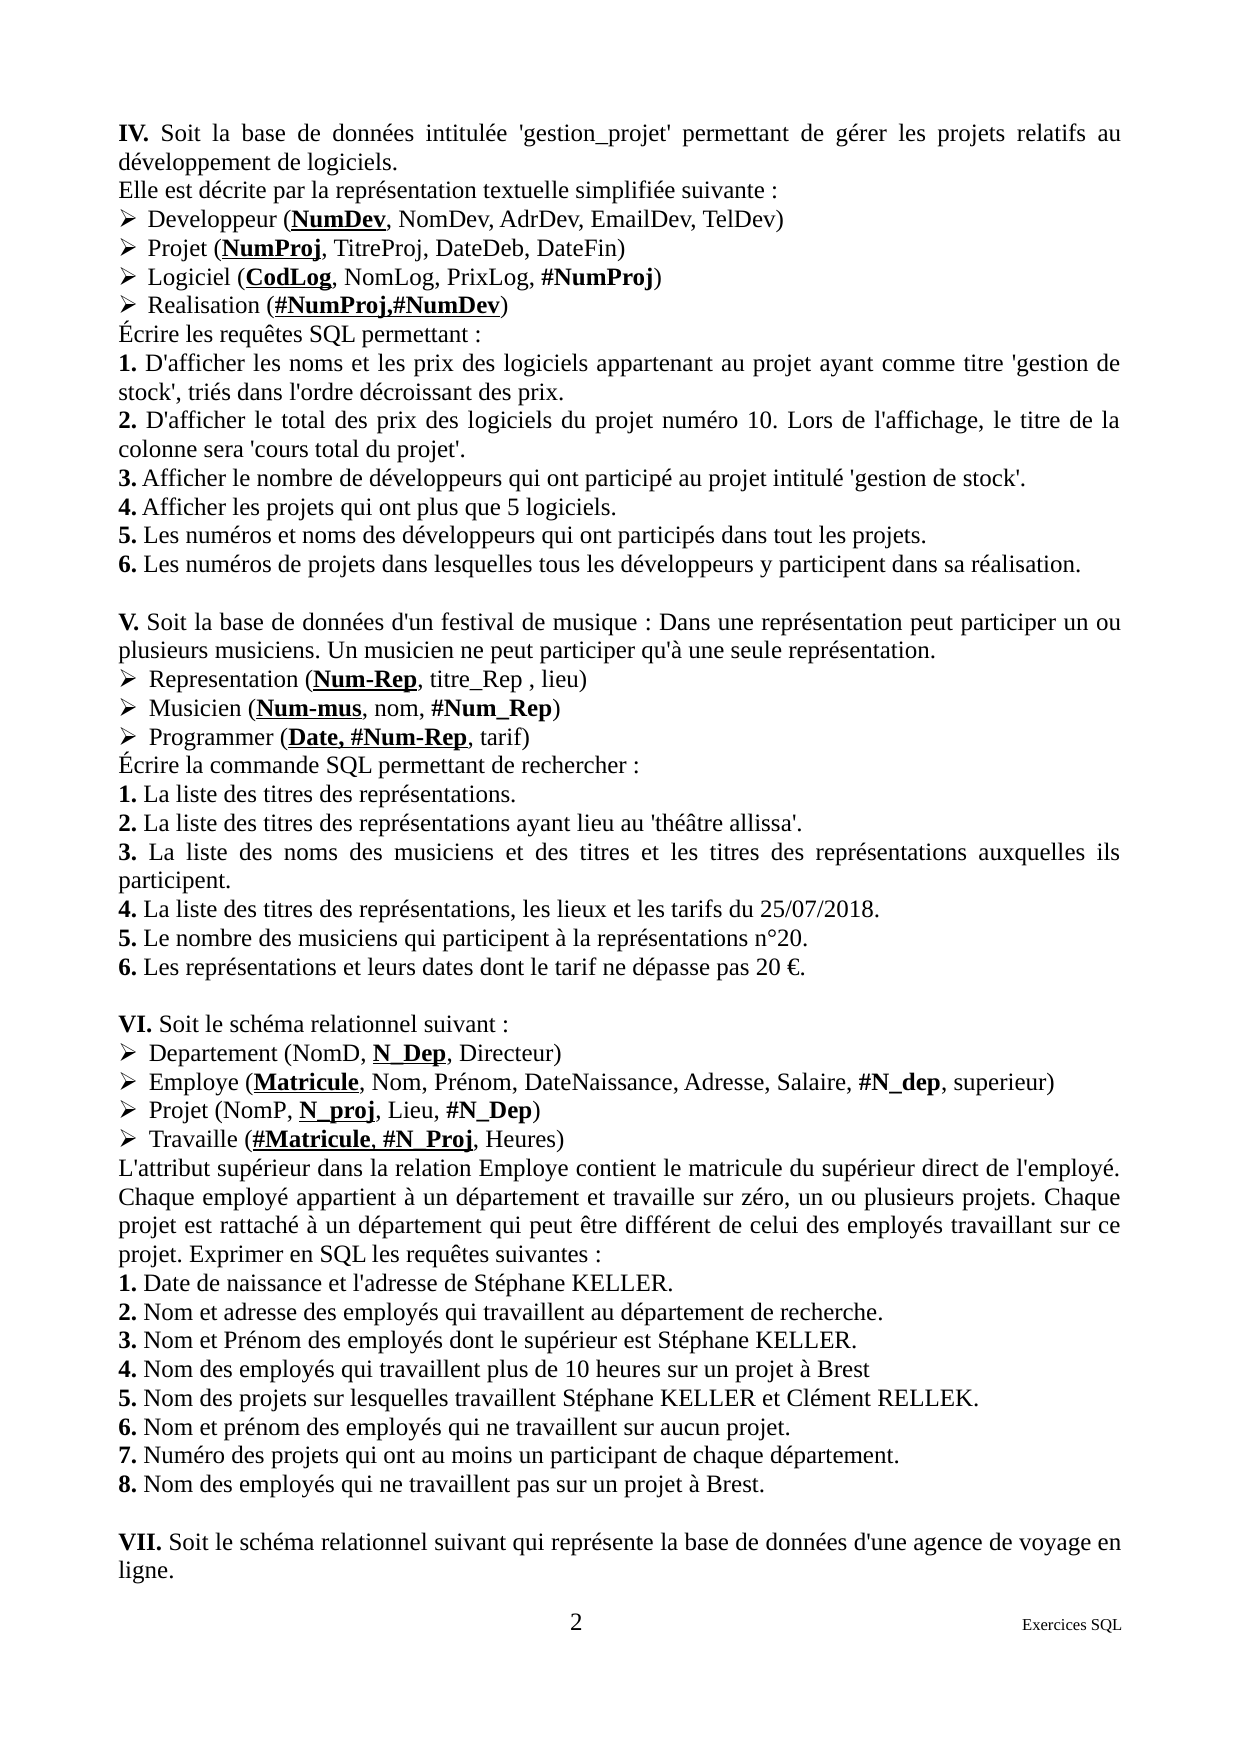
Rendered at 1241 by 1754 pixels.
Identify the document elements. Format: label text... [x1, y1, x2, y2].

text 4. Nom des employés qui travaillent plus de 10 heures sur un projet à Brest [118, 1354, 1122, 1383]
text 4. Afficher les projets qui ont plus que 5 logiciels. [118, 492, 1122, 521]
text 3. La liste des noms des musiciens et des titres et les titres des représentations auxquelles ils participent. [118, 837, 1122, 894]
list Realisation (#NumProj,#NumDev) [118, 291, 1122, 319]
text 6. Les représentations et leurs dates dont le tarif ne dépasse pas 20 €. [118, 952, 1122, 981]
text 1. Date de naissance et l'adresse de Stéphane KELLER. [118, 1268, 1122, 1297]
text 6. Nom et prénom des employés qui ne travaillent sur aucun projet. [118, 1412, 1122, 1441]
text Elle est décrite par la représentation textuelle simplifiée suivante : [118, 176, 1122, 204]
text 2. La liste des titres des représentations ayant lieu au 'théâtre allissa'. [118, 808, 1122, 837]
text 4. La liste des titres des représentations, les lieux et les tarifs du 25/07/2018. [118, 894, 1122, 923]
text 2. D'afficher le total des prix des logiciels du projet numéro 10. Lors de l'affichage, le titre de la colonne sera 'cours total du projet'. [118, 406, 1122, 463]
text 5. Le nombre des musiciens qui participent à la représentations n°20. [118, 923, 1122, 952]
text Écrire la commande SQL permettant de rechercher : [118, 751, 1122, 779]
list Representation (Num-Rep, titre_Rep , lieu) [118, 664, 1122, 693]
text 1. D'afficher les noms et les prix des logiciels appartenant au projet ayant comme titre 'gestion de stock', triés dans l'ordre décroissant des prix. [118, 348, 1122, 406]
text 2. Nom et adresse des employés qui travaillent au département de recherche. [118, 1297, 1122, 1326]
text IV. Soit la base de données intitulée 'gestion_projet' permettant de gérer les projets relatifs au développement de logiciels. [118, 118, 1122, 176]
text V. Soit la base de données d'un festival de musique : Dans une représentation peut participer un ou plusieurs musiciens. Un musicien ne peut participer qu'à une seule représentation. [118, 607, 1122, 664]
text 5. Les numéros et noms des développeurs qui ont participés dans tout les projets. [118, 521, 1122, 549]
text VI. Soit le schéma relationnel suivant : [118, 1009, 1122, 1038]
list Musicien (Num-mus, nom, #Num_Rep) [118, 693, 1122, 722]
list Developpeur (NumDev, NomDev, AdrDev, EmailDev, TelDev) [118, 204, 1122, 233]
text VII. Soit le schéma relationnel suivant qui représente la base de données d'une agence de voyage en ligne. [118, 1527, 1122, 1584]
text 7. Numéro des projets qui ont au moins un participant de chaque département. [118, 1441, 1122, 1469]
text 5. Nom des projets sur lesquelles travaillent Stéphane KELLER et Clément RELLEK. [118, 1383, 1122, 1412]
list Travaille (#Matricule, #N_Proj, Heures) [118, 1124, 1122, 1153]
list Projet (NomP, N_proj, Lieu, #N_Dep) [118, 1096, 1122, 1124]
list Projet (NumProj, TitreProj, DateDeb, DateFin) [118, 233, 1122, 262]
list Logiciel (CodLog, NomLog, PrixLog, #NumProj) [118, 262, 1122, 291]
list Programmer (Date, #Num-Rep, tarif) [118, 722, 1122, 751]
list Employe (Matricule, Nom, Prénom, DateNaissance, Adresse, Salaire, #N_dep, superieur) [118, 1067, 1122, 1096]
text 3. Afficher le nombre de développeurs qui ont participé au projet intitulé 'gestion de stock'. [118, 463, 1122, 492]
text 6. Les numéros de projets dans lesquelles tous les développeurs y participent dans sa réalisation. [118, 549, 1122, 578]
text 3. Nom et Prénom des employés dont le supérieur est Stéphane KELLER. [118, 1326, 1122, 1354]
list Departement (NomD, N_Dep, Directeur) [118, 1038, 1122, 1067]
text 8. Nom des employés qui ne travaillent pas sur un projet à Brest. [118, 1469, 1122, 1498]
text Écrire les requêtes SQL permettant : [118, 319, 1122, 348]
text L'attribut supérieur dans la relation Employe contient le matricule du supérieur direct de l'employé. Chaque employé appartient à un département et travaille sur zéro, un ou plusieurs projets. Chaque projet est rattaché à un département qui peut être différent de celui des employés travaillant sur ce projet. Exprimer en SQL les requêtes suivantes : [118, 1153, 1122, 1268]
text 1. La liste des titres des représentations. [118, 779, 1122, 808]
